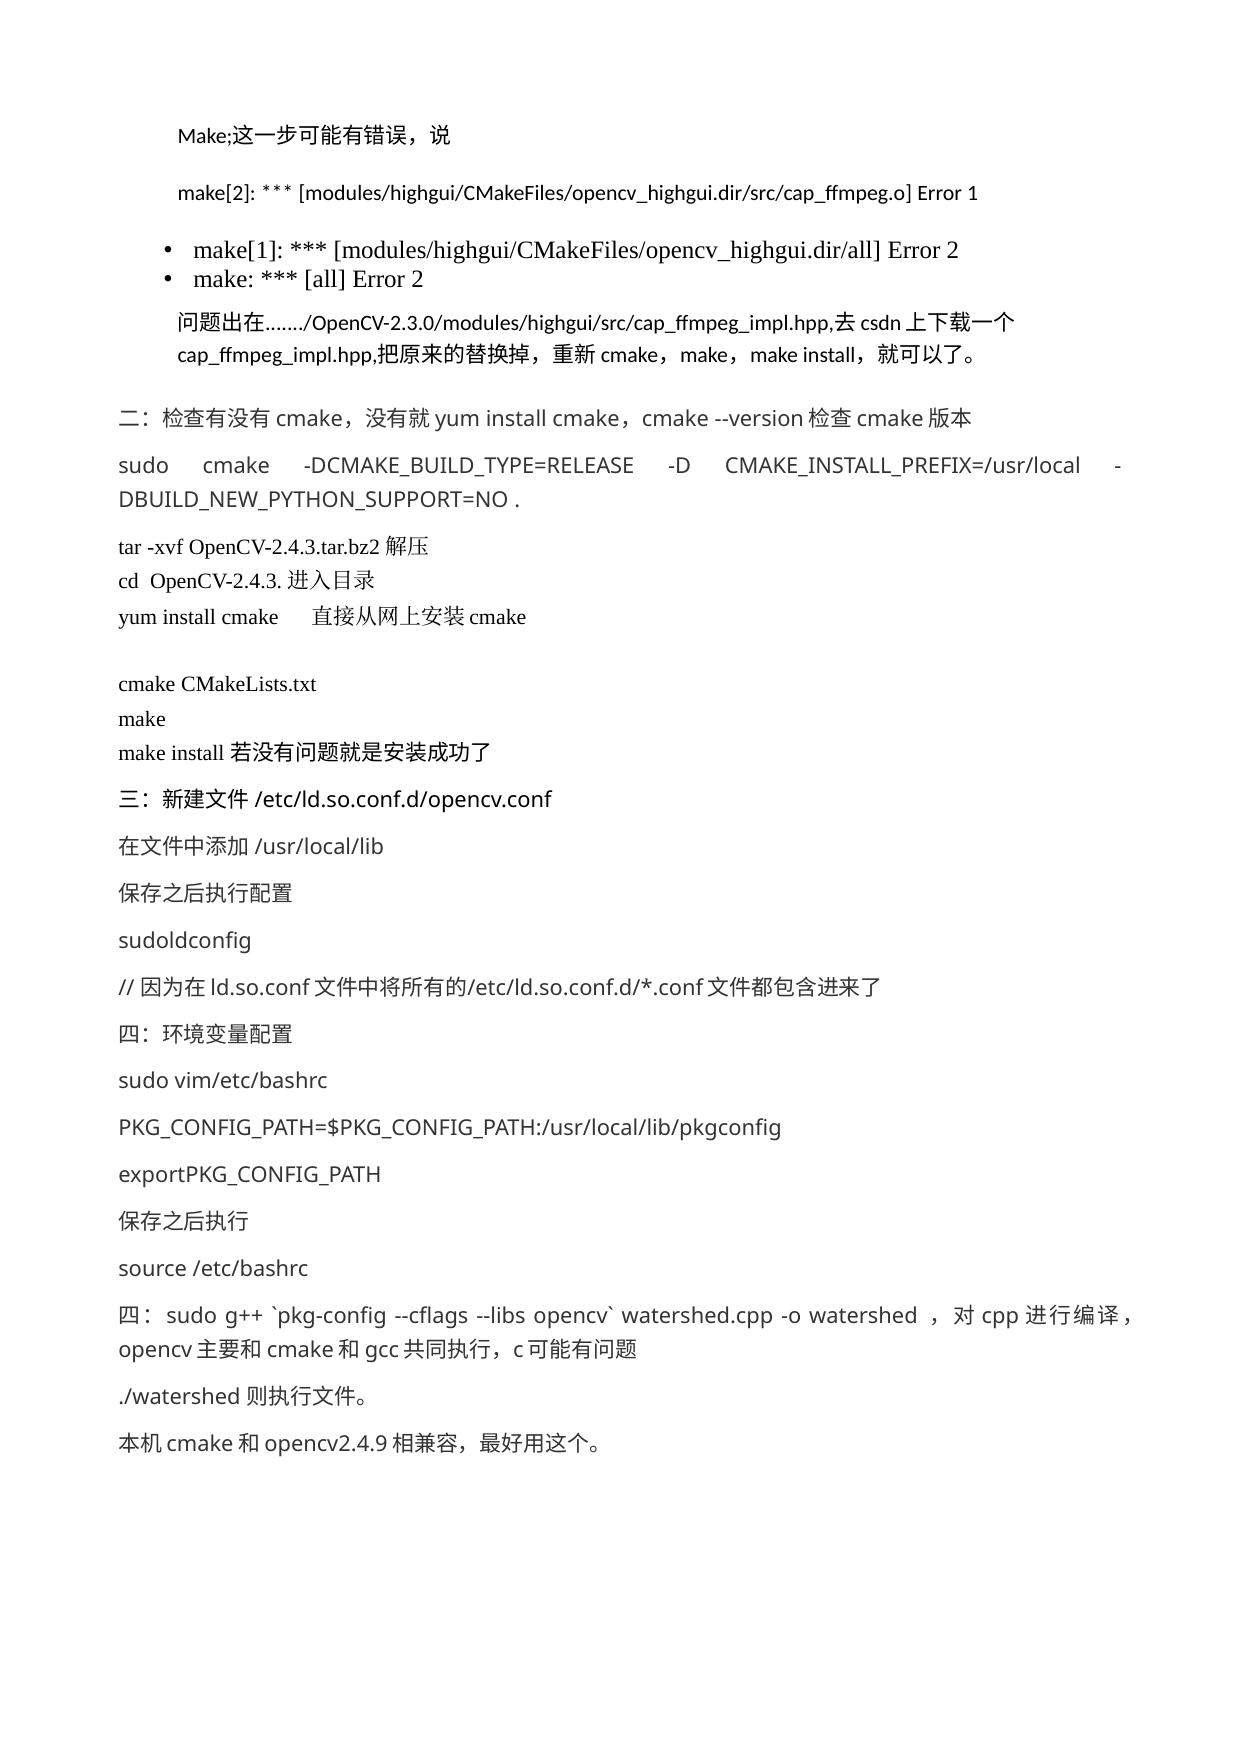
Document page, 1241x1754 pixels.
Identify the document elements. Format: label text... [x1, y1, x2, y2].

text PKG_CONFIG_PATH=$PKG_CONFIG_PATH:/usr/local/lib/pkgconfig [118, 1108, 1122, 1142]
text tar -xvf OpenCV-2.4.3.tar.bz2 解压 cd OpenCV-2.4.3. 进入目录 yum install cmake 直接从网上安装cmake cmake CMakeLists.txt make make install 若没有问题就是安装成功了 [118, 526, 1122, 767]
text 二：检查有没有cmake，没有就yum install cmake，cmake --version检查cmake版本 [118, 398, 1122, 433]
list make[1]: *** [modules/highgui/CMakeFiles/opencv_highgui.dir/all] Error 2 [164, 235, 1122, 264]
text sudo cmake -DCMAKE_BUILD_TYPE=RELEASE -D CMAKE_INSTALL_PREFIX=/usr/local -DBUILD_NEW_PYTHON_SUPPORT=NO . [118, 445, 1122, 514]
text 本机cmake和opencv2.4.9相兼容，最好用这个。 [118, 1423, 1122, 1458]
text exportPKG_CONFIG_PATH [118, 1154, 1122, 1189]
text make[2]: *** [modules/highgui/CMakeFiles/opencv_highgui.dir/src/cap_ffmpeg.o] Error 1 [177, 179, 1063, 206]
text 在文件中添加 /usr/local/lib [118, 826, 1122, 861]
text // 因为在ld.so.conf文件中将所有的/etc/ld.so.conf.d/*.conf文件都包含进来了 [118, 967, 1122, 1001]
text 保存之后执行配置 [118, 873, 1122, 908]
text sudoldconfig [118, 920, 1122, 954]
list make: *** [all] Error 2 [164, 264, 1122, 293]
text 四：sudo g++ `pkg-config --cflags --libs opencv` watershed.cpp -o watershed ，对cpp进行编译，opencv主要和cmake和gcc共同执行，c可能有问题 [118, 1295, 1122, 1364]
text source /etc/bashrc [118, 1248, 1122, 1283]
text ./watershed 则执行文件。 [118, 1376, 1122, 1411]
text 保存之后执行 [118, 1201, 1122, 1236]
text sudo vim/etc/bashrc [118, 1061, 1122, 1095]
text 问题出在......./OpenCV-2.3.0/modules/highgui/src/cap_ffmpeg_impl.hpp,去csdn上下载一个cap_ffmpeg_impl.hpp,把原来的替换掉，重新cmake，make，make install，就可以了。 [177, 305, 1063, 369]
text 三：新建文件 /etc/ld.so.conf.d/opencv.conf [118, 779, 1122, 814]
text Make;这一步可能有错误，说 [177, 118, 1063, 150]
text 四：环境变量配置 [118, 1014, 1122, 1048]
